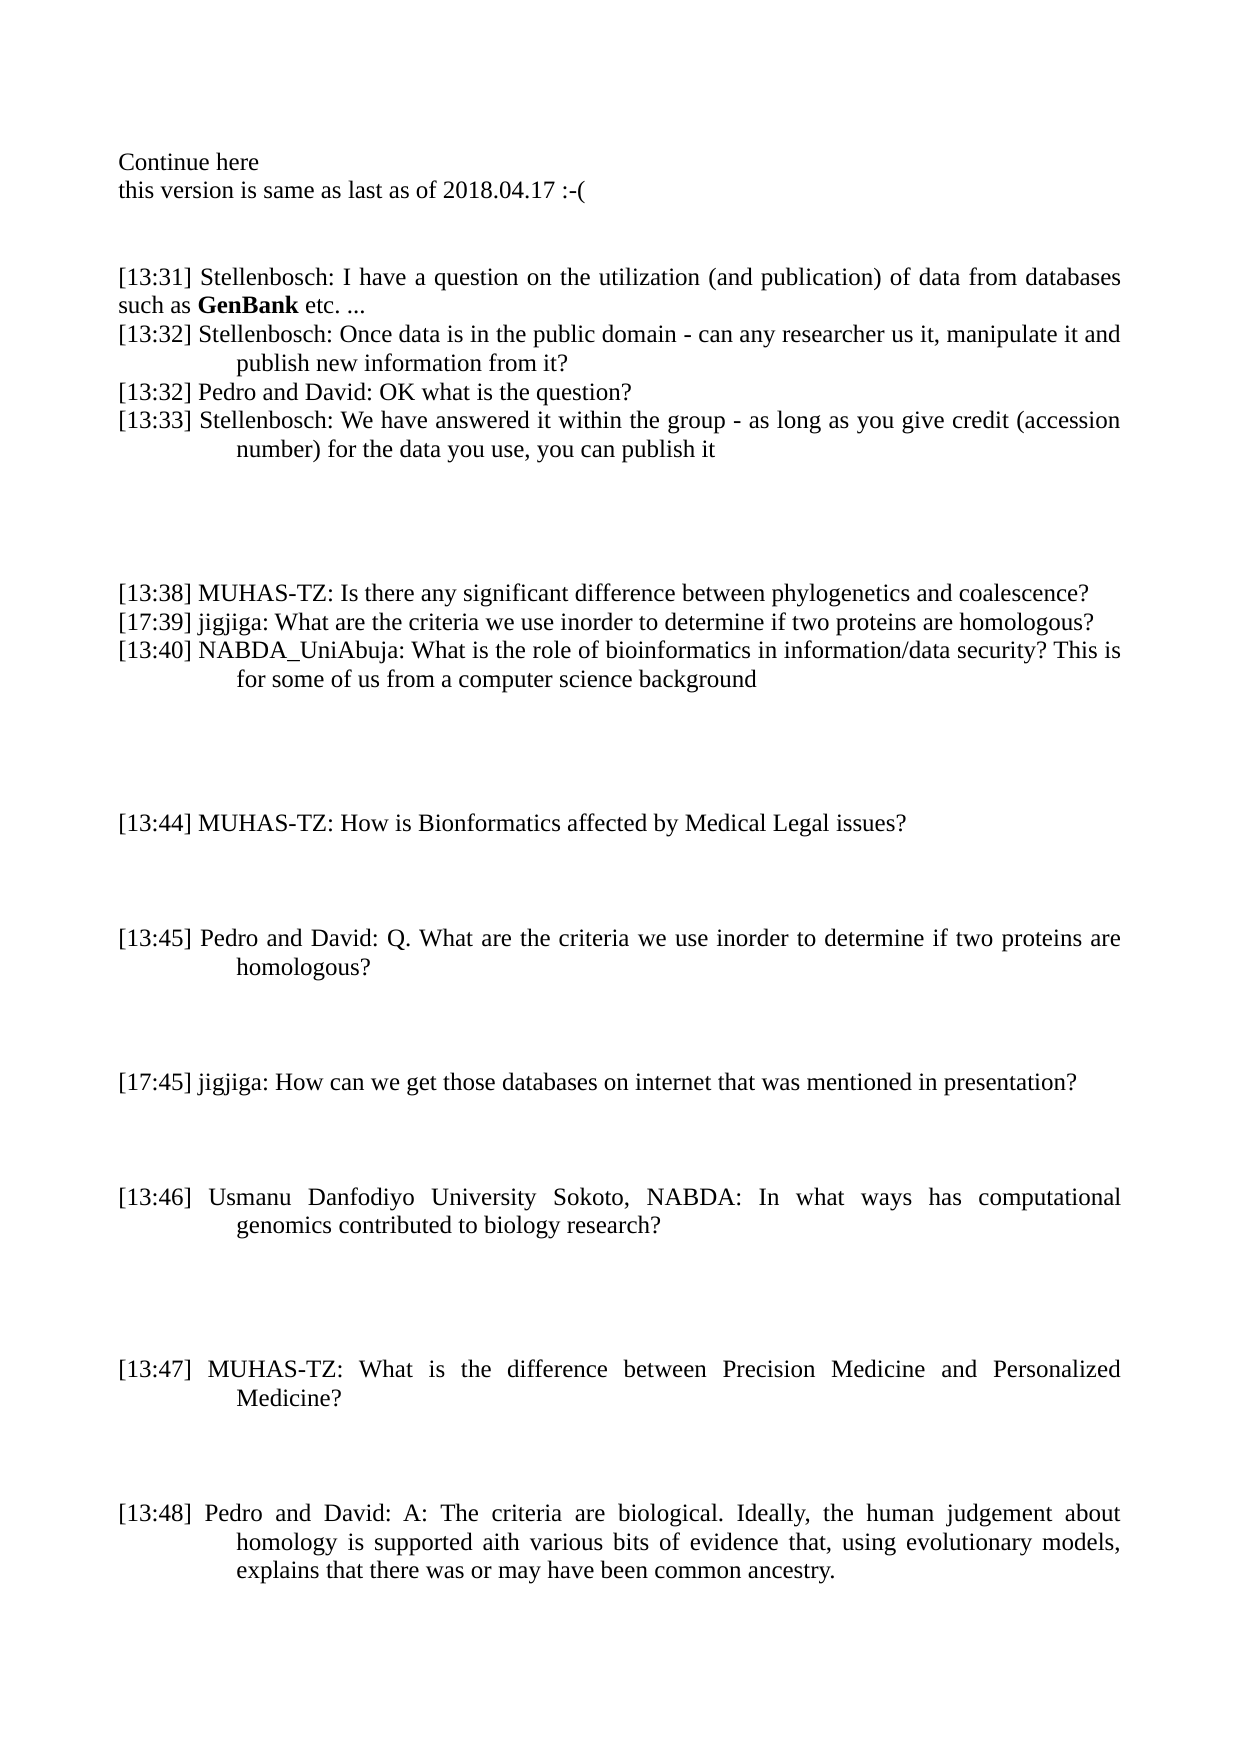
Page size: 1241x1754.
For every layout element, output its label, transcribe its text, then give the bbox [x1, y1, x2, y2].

text [13:33] Stellenbosch: We have answered it within the group - as long as you give credit (accession number) for the data you use, you can publish it [118, 406, 1122, 463]
text [13:40] NABDA_UniAbuja: What is the role of bioinformatics in information/data security? This is for some of us from a computer science background [118, 636, 1122, 693]
text [17:39] jigjiga: What are the criteria we use inorder to determine if two proteins are homologous? [118, 607, 1122, 636]
text [13:48] Pedro and David: A: The criteria are biological. Ideally, the human judgement about homology is supported aith various bits of evidence that, using evolutionary models, explains that there was or may have been common ancestry. [118, 1498, 1122, 1584]
text [13:32] Pedro and David: OK what is the question? [118, 377, 1122, 406]
text [13:32] Stellenbosch: Once data is in the public domain - can any researcher us it, manipulate it and publish new information from it? [118, 319, 1122, 377]
text [13:38] MUHAS-TZ: Is there any significant difference between phylogenetics and coalescence? [118, 578, 1122, 607]
text [13:47] MUHAS-TZ: What is the difference between Precision Medicine and Personalized Medicine? [118, 1354, 1122, 1412]
text [13:44] MUHAS-TZ: How is Bionformatics affected by Medical Legal issues? [118, 808, 1122, 837]
text Continue here [118, 147, 1122, 176]
text [13:31] Stellenbosch: I have a question on the utilization (and publication) of data from databases such as GenBank etc. ... [118, 262, 1122, 319]
text [17:45] jigjiga: How can we get those databases on internet that was mentioned in presentation? [118, 1067, 1122, 1096]
text [13:46] Usmanu Danfodiyo University Sokoto, NABDA: In what ways has computational genomics contributed to biology research? [118, 1182, 1122, 1239]
text this version is same as last as of 2018.04.17 :-( [118, 176, 1122, 204]
text [13:45] Pedro and David: Q. What are the criteria we use inorder to determine if two proteins are homologous? [118, 923, 1122, 981]
